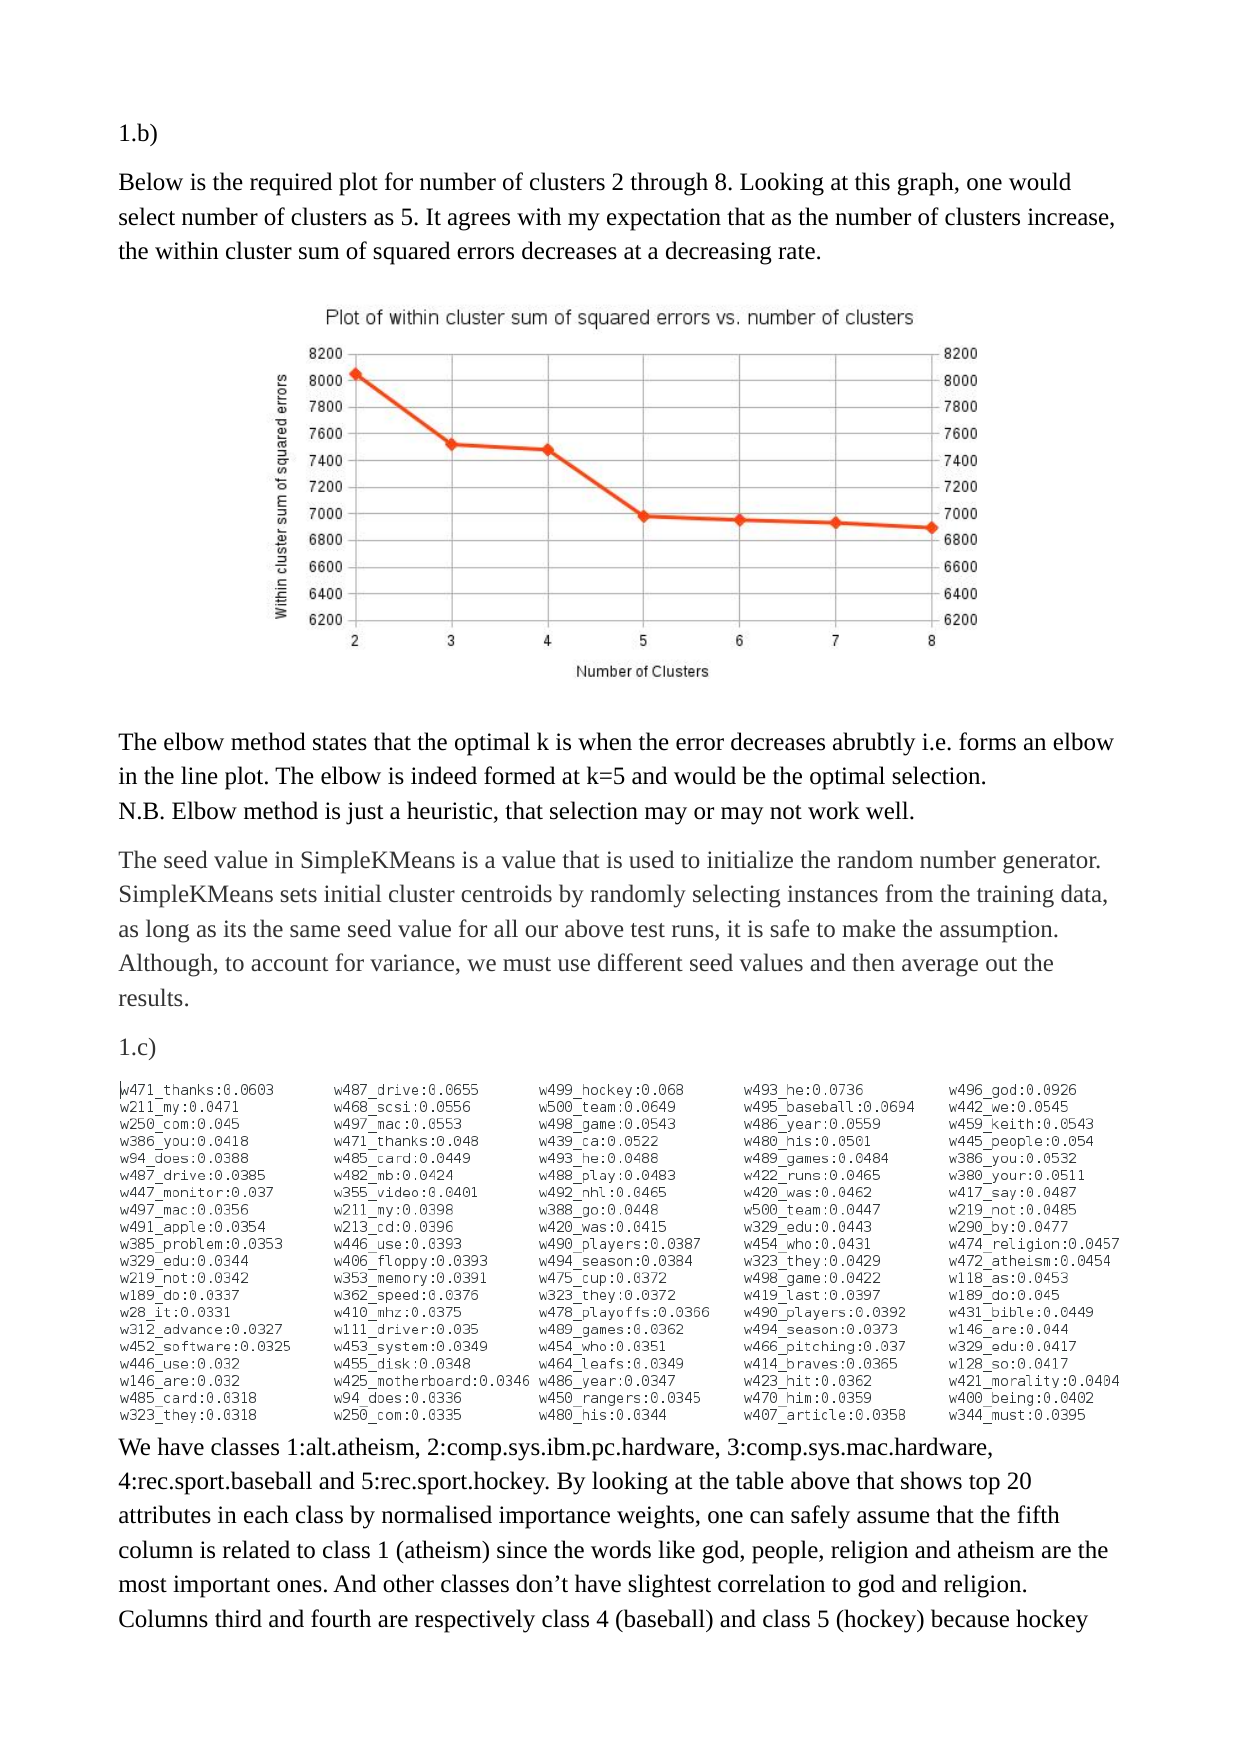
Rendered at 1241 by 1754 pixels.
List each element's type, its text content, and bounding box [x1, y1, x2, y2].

text The seed value in SimpleKMeans is a value that is used to initialize the random number generator. SimpleKMeans sets initial cluster centroids by randomly selecting instances from the training data, as long as its the same seed value for all our above test runs, it is safe to make the assumption. Although, to account for variance, we must use different seed values and then average out the results. [118, 845, 1122, 1011]
picture [118, 1080, 1123, 1426]
picture [247, 285, 993, 704]
text 1.c) [118, 1032, 1122, 1061]
text Below is the required plot for number of clusters 2 through 8. Looking at this graph, one would select number of clusters as 5. It agrees with my expectation that as the number of clusters increase, the within cluster sum of squared errors decreases at a decreasing rate. [118, 167, 1122, 265]
text The elbow method states that the optimal k is when the error decreases abrubtly i.e. forms an elbow in the line plot. The elbow is indeed formed at k=5 and would be the optimal selection. N.B. Elbow method is just a heuristic, that selection may or may not work well. [118, 727, 1122, 824]
text We have classes 1:alt.atheism, 2:comp.sys.ibm.pc.hardware, 3:comp.sys.mac.hardware, 4:rec.sport.baseball and 5:rec.sport.hockey. By looking at the table above that shows top 20 attributes in each class by normalised importance weights, one can safely assume that the fifth column is related to class 1 (atheism) since the words like god, people, religion and atheism are the most important ones. And other classes don’t have slightest correlation to god and religion. Columns third and fourth are respectively class 4 (baseball) and class 5 (hockey) because hockey [118, 1426, 1122, 1633]
text 1.b) [118, 118, 1122, 147]
